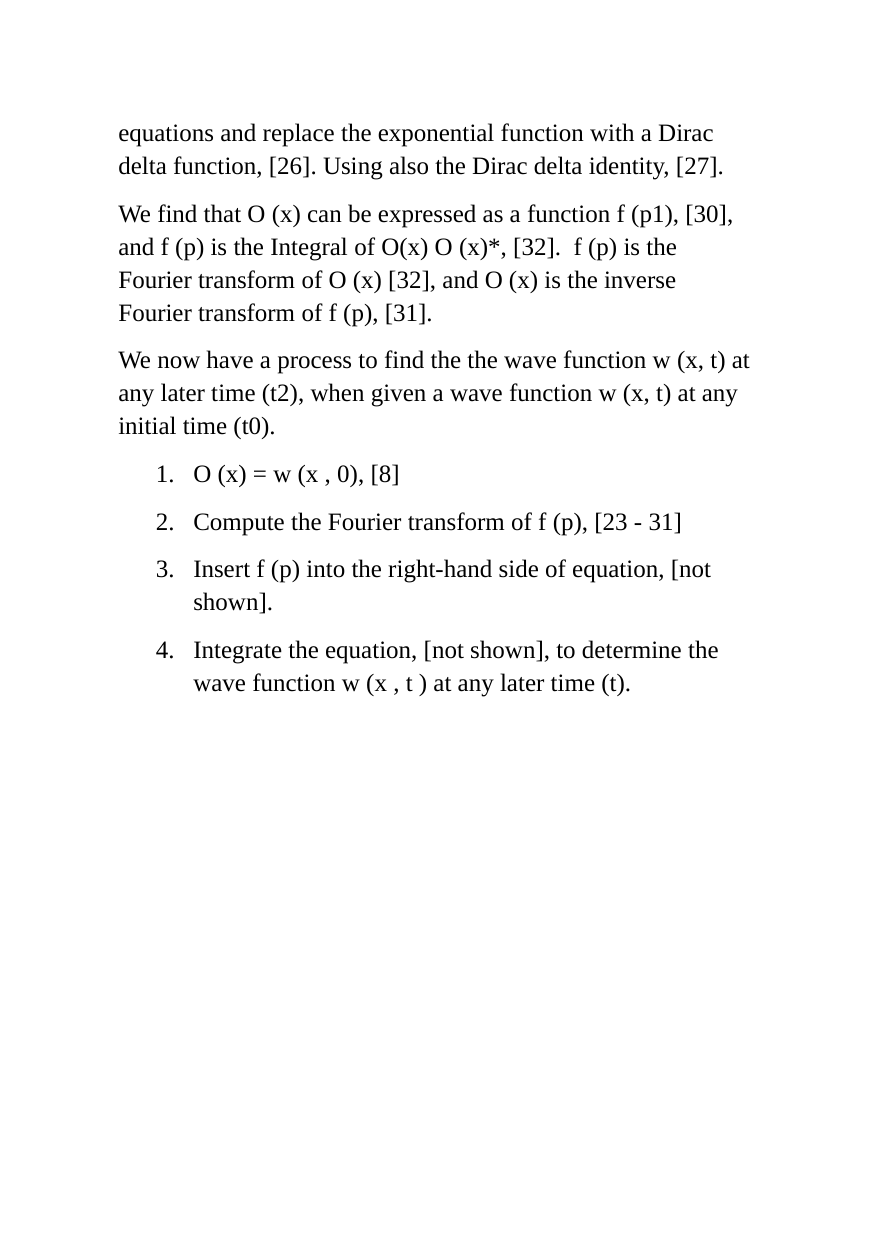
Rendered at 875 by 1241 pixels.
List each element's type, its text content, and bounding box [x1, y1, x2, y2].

text equations and replace the exponential function with a Dirac delta function, [26]. Using also the Dirac delta identity, [27]. [118, 118, 756, 180]
text We now have a process to find the the wave function w (x, t) at any later time (t2), when given a wave function w (x, t) at any initial time (t0). [118, 345, 756, 440]
list Insert f (p) into the right-hand side of equation, [not shown]. [156, 554, 756, 616]
list O (x) = w (x , 0), [8] [156, 459, 756, 488]
list Integrate the equation, [not shown], to determine the wave function w (x , t ) at any later time (t). [156, 635, 756, 697]
list Compute the Fourier transform of f (p), [23 - 31] [156, 507, 756, 535]
text We find that O (x) can be expressed as a function f (p1), [30], and f (p) is the Integral of O(x) O (x)*, [32]. f (p) is the Fourier transform of O (x) [32], and O (x) is the inverse Fourier transform of f (p), [31]. [118, 199, 756, 327]
